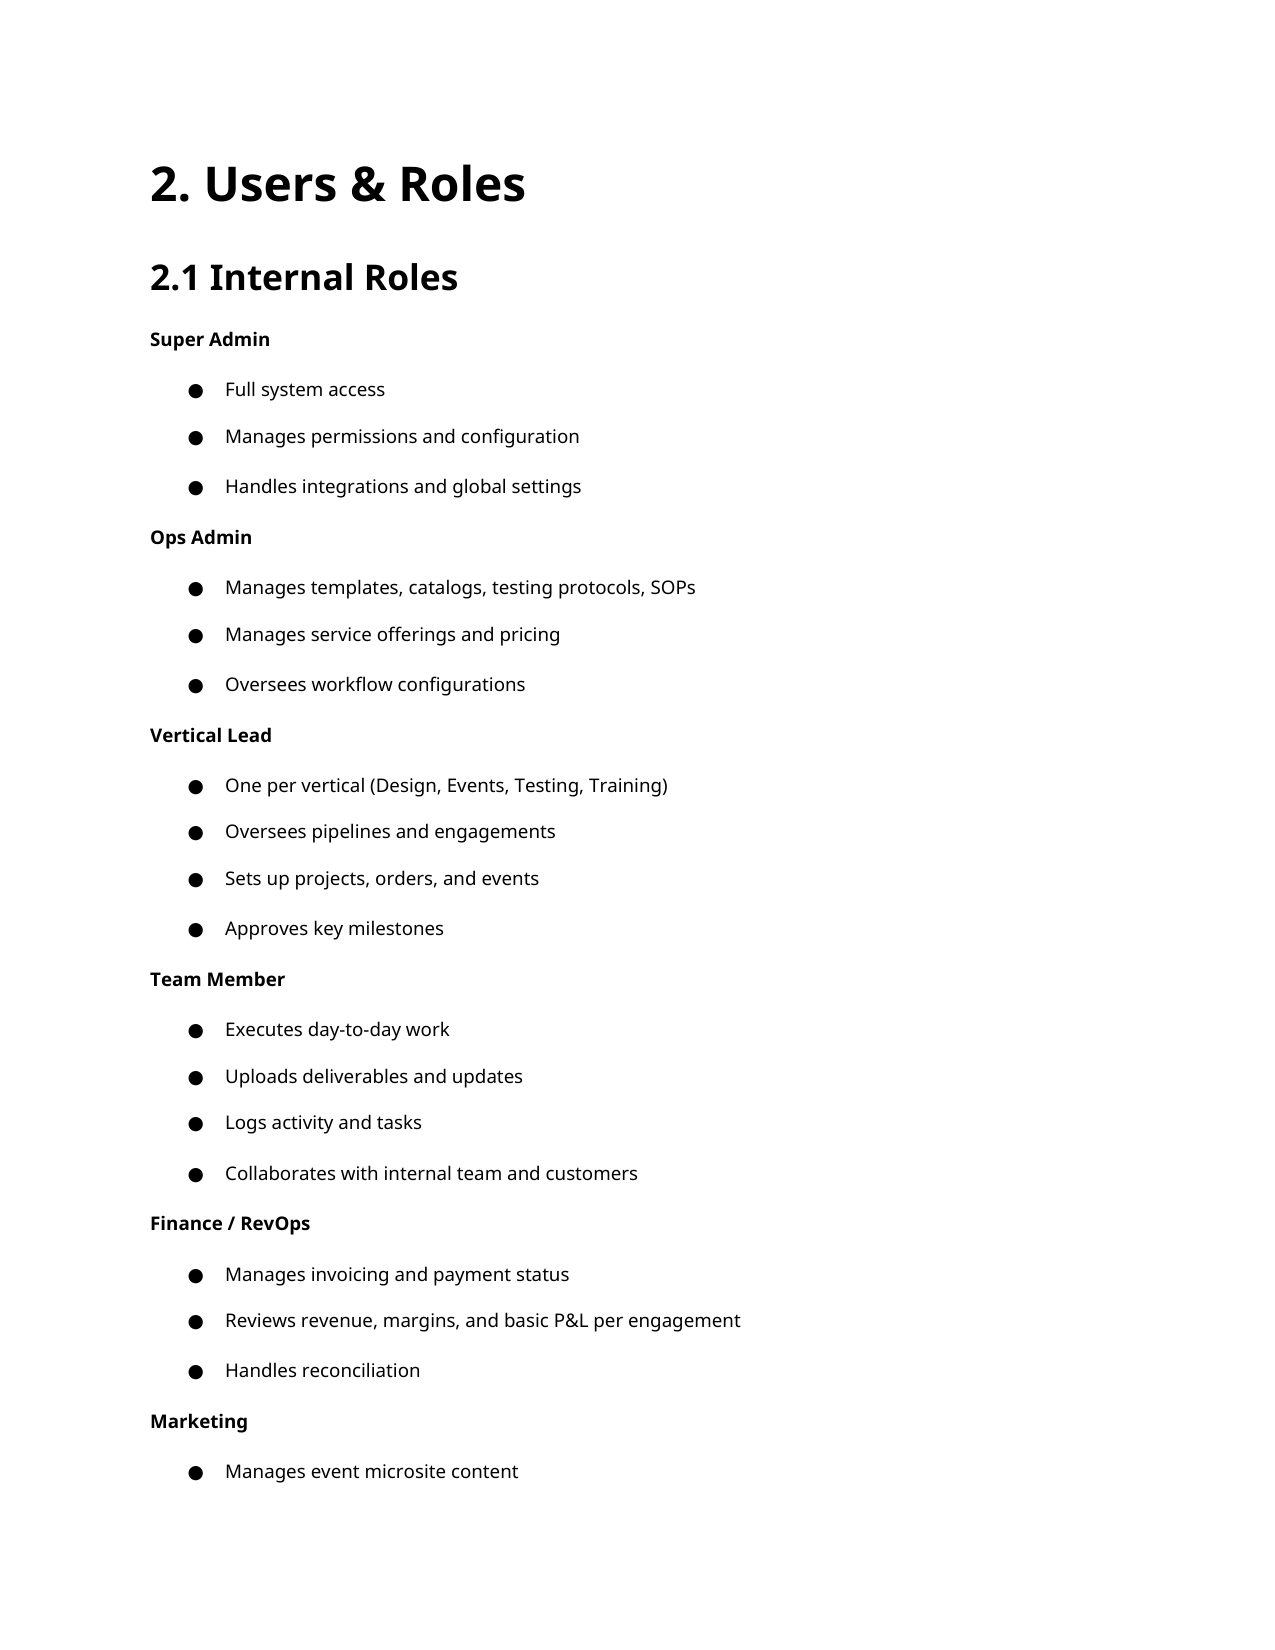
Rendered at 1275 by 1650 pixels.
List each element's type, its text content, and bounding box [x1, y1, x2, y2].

list Manages permissions and configuration [187, 423, 1125, 448]
list Manages invoicing and payment status [187, 1261, 1125, 1286]
text Vertical Lead [150, 722, 1125, 747]
list Oversees workflow configurations [187, 671, 1125, 697]
list Manages event microsite content [187, 1459, 1125, 1484]
list Executes day-to-day work [187, 1017, 1125, 1042]
list Sets up projects, orders, and events [187, 865, 1125, 891]
list Reviews revenue, margins, and basic P&L per engagement [187, 1307, 1125, 1333]
list Manages service offerings and pricing [187, 621, 1125, 646]
list Handles integrations and global settings [187, 473, 1125, 499]
list Manages templates, catalogs, testing protocols, SOPs [187, 574, 1125, 600]
list Oversees pipelines and engagements [187, 819, 1125, 844]
text Finance / RevOps [150, 1210, 1125, 1236]
subtitle 2. Users & Roles [150, 150, 1125, 215]
list Collaborates with internal team and customers [187, 1160, 1125, 1185]
list Logs activity and tasks [187, 1109, 1125, 1135]
list Handles reconciliation [187, 1358, 1125, 1383]
list Full system access [187, 377, 1125, 402]
text Ops Admin [150, 524, 1125, 549]
subtitle 2.1 Internal Roles [150, 253, 1125, 301]
list Uploads deliverables and updates [187, 1063, 1125, 1088]
list One per vertical (Design, Events, Testing, Training) [187, 772, 1125, 798]
text Team Member [150, 966, 1125, 992]
text Super Admin [150, 326, 1125, 352]
list Approves key milestones [187, 916, 1125, 941]
text Marketing [150, 1408, 1125, 1434]
